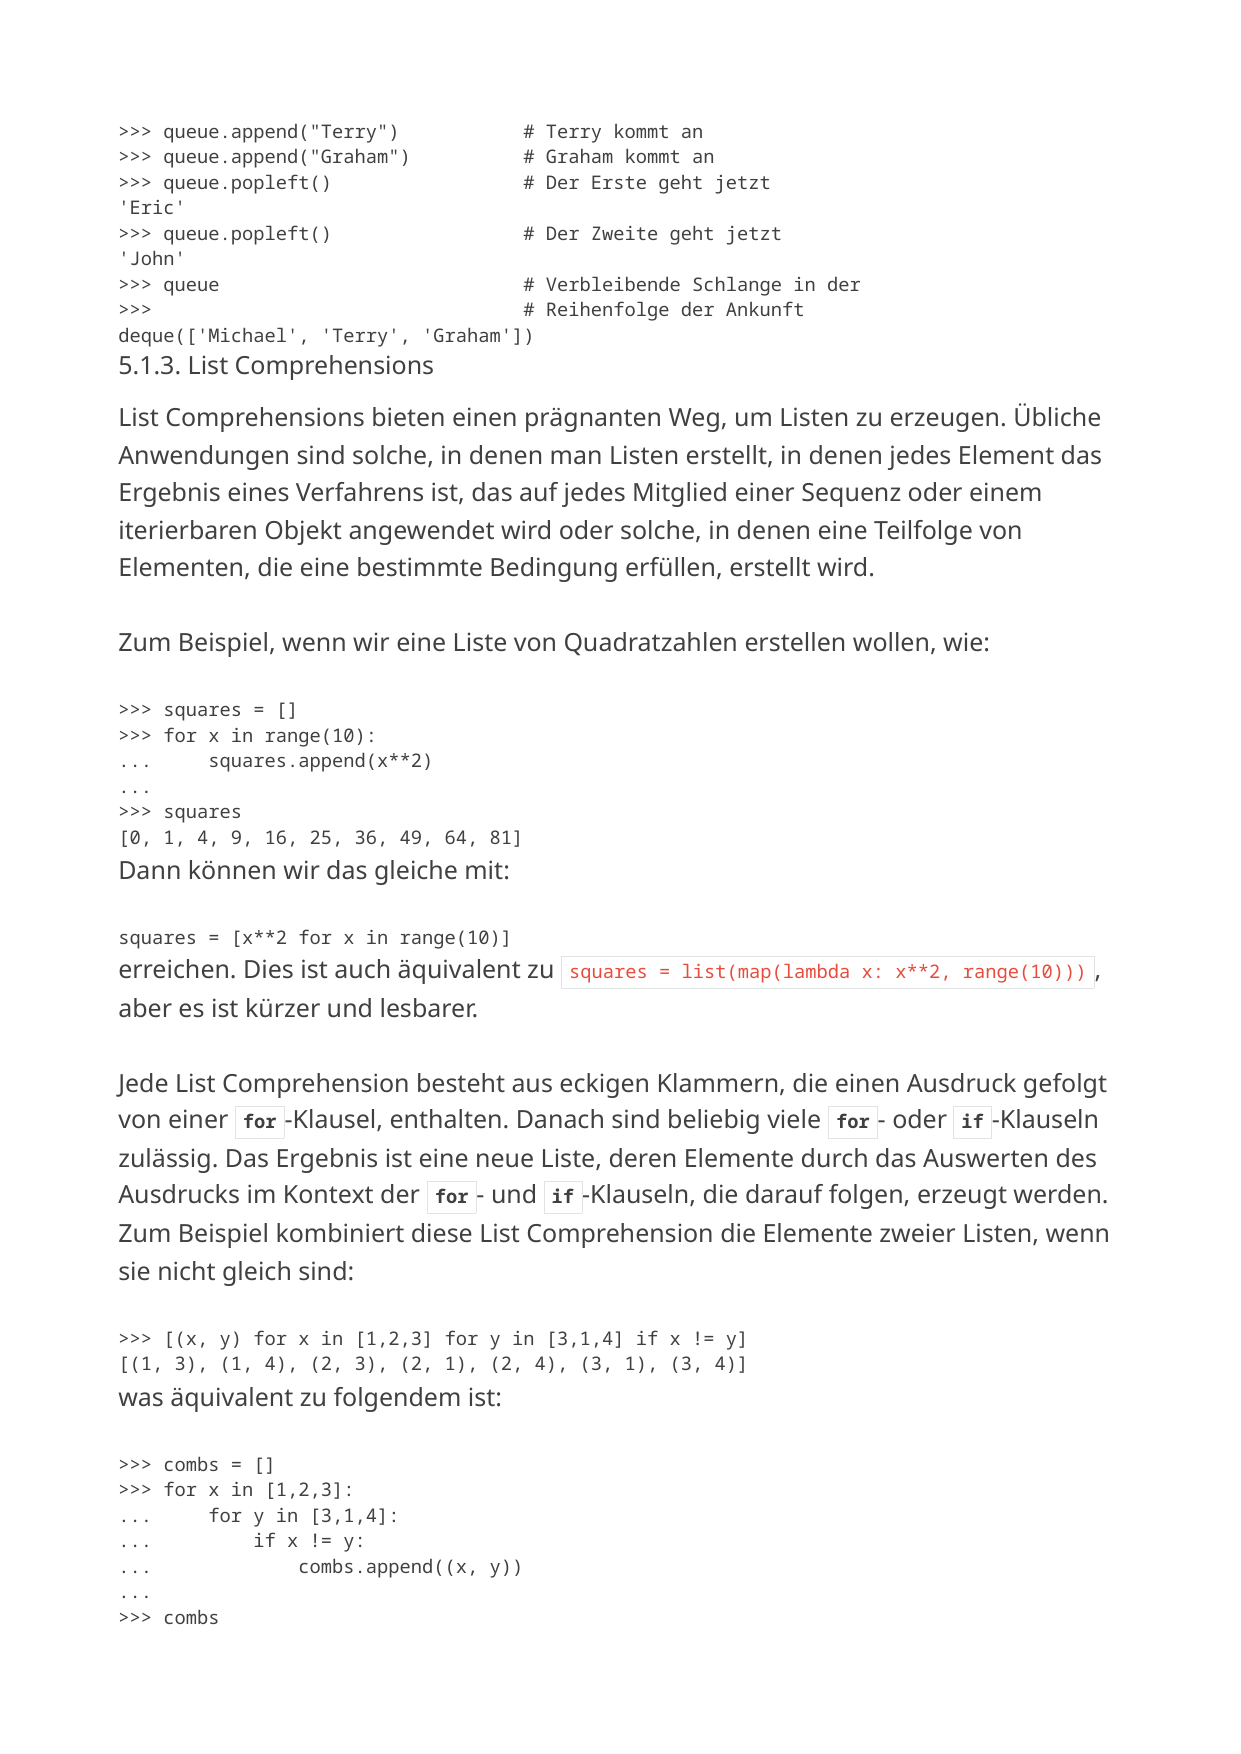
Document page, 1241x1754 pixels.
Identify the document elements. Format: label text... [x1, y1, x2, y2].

text ... for y in [3,1,4]: [118, 1502, 1122, 1528]
text >>> queue.append("Terry") # Terry kommt an [118, 118, 1122, 144]
text Zum Beispiel, wenn wir eine Liste von Quadratzahlen erstellen wollen, wie: [118, 621, 1122, 659]
text 'Eric' [118, 195, 1122, 220]
text >>> # Reihenfolge der Ankunft [118, 297, 1122, 322]
text >>> queue # Verbleibende Schlange in der [118, 271, 1122, 297]
text >>> combs [118, 1604, 1122, 1630]
text ... squares.append(x**2) [118, 747, 1122, 773]
subtitle 5.1.3. List Comprehensions [118, 348, 1122, 382]
text >>> squares [118, 798, 1122, 824]
text ... if x != y: [118, 1528, 1122, 1553]
text >>> queue.append("Graham") # Graham kommt an [118, 144, 1122, 169]
text >>> for x in range(10): [118, 722, 1122, 747]
text >>> combs = [] [118, 1451, 1122, 1477]
text erreichen. Dies ist auch äquivalent zu squares = list(map(lambda x: x**2, range(10))), aber es ist kürzer und lesbarer. [118, 950, 1122, 1025]
text [0, 1, 4, 9, 16, 25, 36, 49, 64, 81] [118, 824, 1122, 849]
text deque(['Michael', 'Terry', 'Graham']) [118, 322, 1122, 348]
text >>> queue.popleft() # Der Erste geht jetzt [118, 169, 1122, 195]
text >>> squares = [] [118, 696, 1122, 722]
text 'John' [118, 246, 1122, 271]
text Jede List Comprehension besteht aus eckigen Klammern, die einen Ausdruck gefolgt von einer for-Klausel, enthalten. Danach sind beliebig viele for- oder if-Klauseln zulässig. Das Ergebnis ist eine neue Liste, deren Elemente durch das Auswerten des Ausdrucks im Kontext der for- und if-Klauseln, die darauf folgen, erzeugt werden. Zum Beispiel kombiniert diese List Comprehension die Elemente zweier Listen, wenn sie nicht gleich sind: [118, 1063, 1122, 1288]
text [(1, 3), (1, 4), (2, 3), (2, 1), (2, 4), (3, 1), (3, 4)] [118, 1351, 1122, 1376]
text was äquivalent zu folgendem ist: [118, 1376, 1122, 1414]
text Dann können wir das gleiche mit: [118, 849, 1122, 887]
text List Comprehensions bieten einen prägnanten Weg, um Listen zu erzeugen. Übliche Anwendungen sind solche, in denen man Listen erstellt, in denen jedes Element das Ergebnis eines Verfahrens ist, das auf jedes Mitglied einer Sequenz oder einem iterierbaren Objekt angewendet wird oder solche, in denen eine Teilfolge von Elementen, die eine bestimmte Bedingung erfüllen, erstellt wird. [118, 396, 1122, 584]
text ... combs.append((x, y)) [118, 1553, 1122, 1579]
text ... [118, 1579, 1122, 1604]
text >>> for x in [1,2,3]: [118, 1477, 1122, 1502]
text >>> [(x, y) for x in [1,2,3] for y in [3,1,4] if x != y] [118, 1325, 1122, 1351]
text squares = [x**2 for x in range(10)] [118, 924, 1122, 950]
text >>> queue.popleft() # Der Zweite geht jetzt [118, 220, 1122, 246]
text ... [118, 773, 1122, 798]
